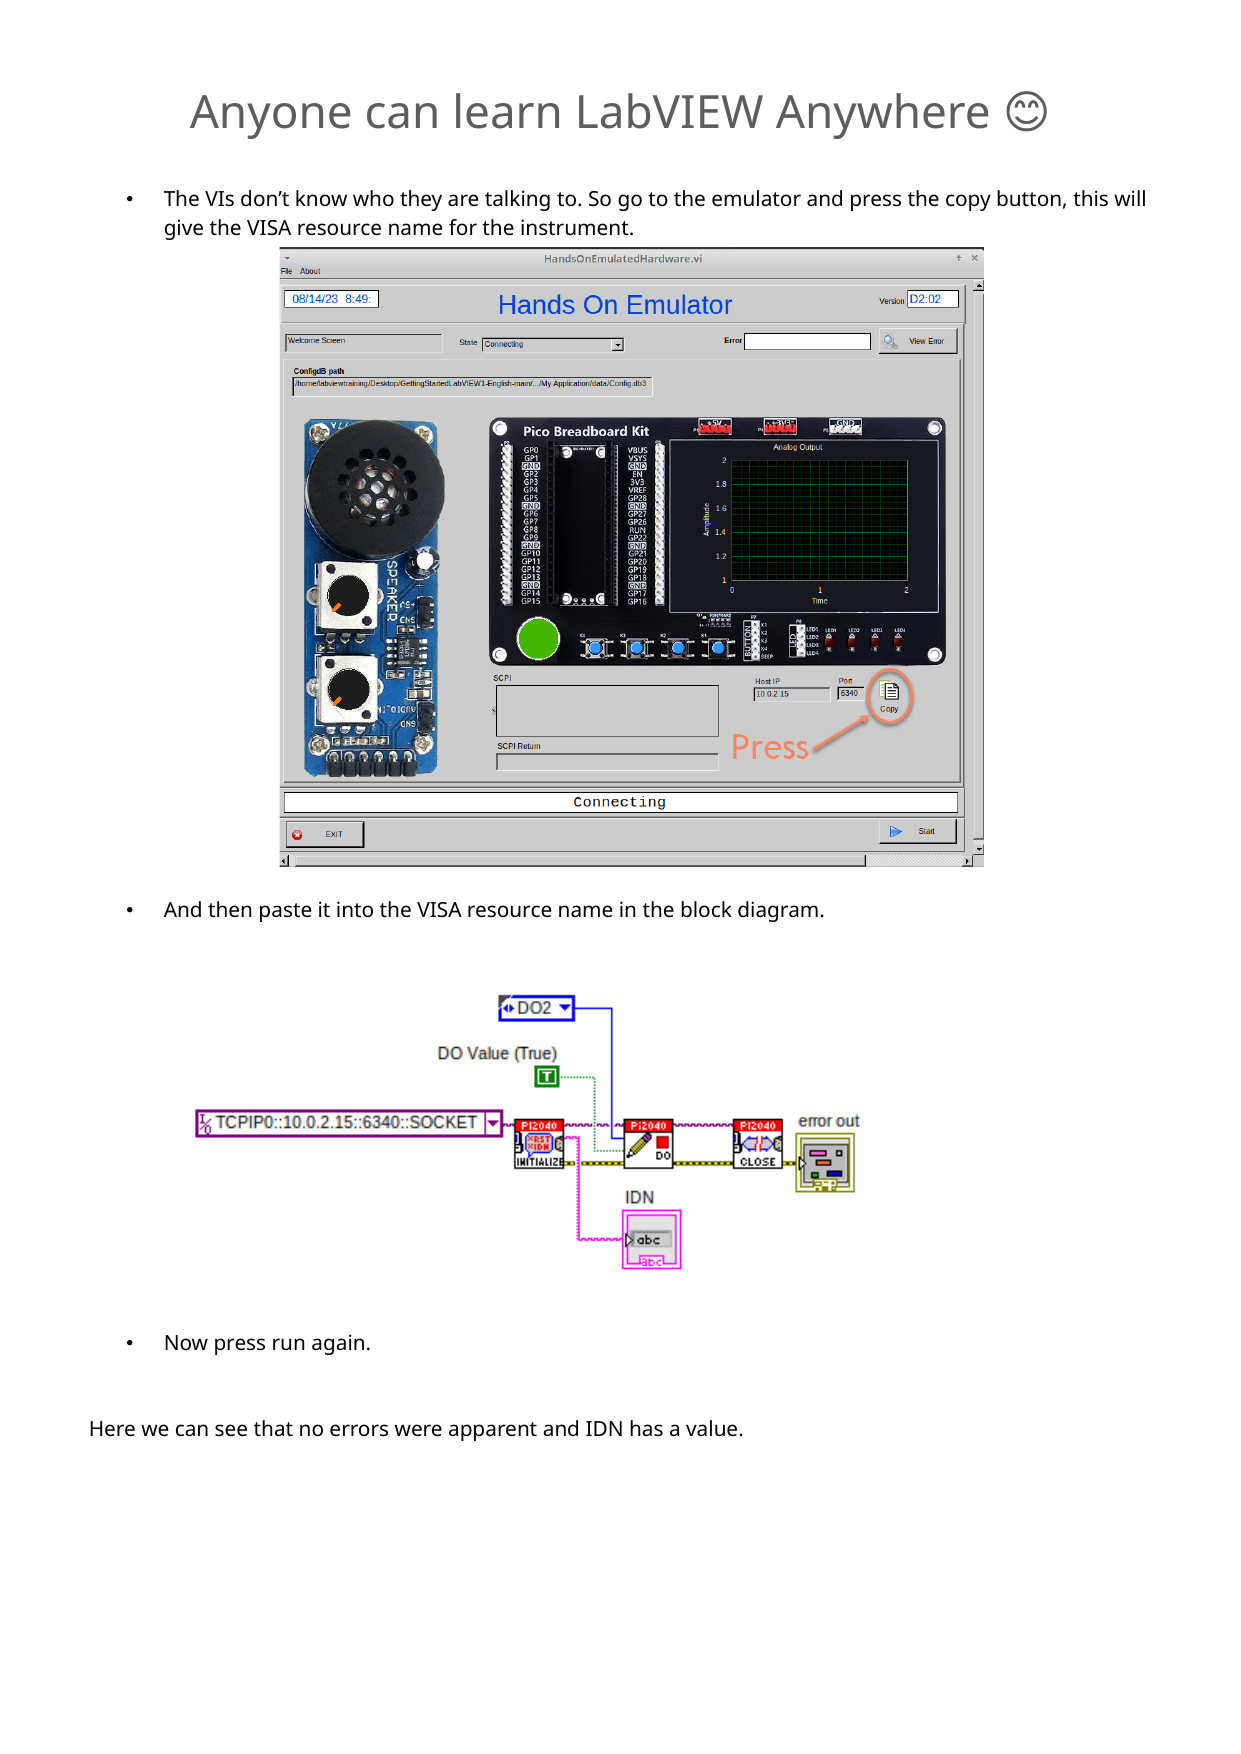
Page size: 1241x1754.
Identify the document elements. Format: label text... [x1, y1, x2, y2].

list Now press run again. [126, 1319, 1152, 1357]
picture [155, 953, 916, 1329]
list The VIs don’t know who they are talking to. So go to the emulator and press the copy button, this will give the VISA resource name for the instrument. [126, 184, 1152, 241]
list And then paste it into the VISA resource name in the block diagram. [126, 895, 1152, 923]
picture [279, 247, 984, 867]
text Here we can see that no errors were apparent and IDN has a value. [88, 1414, 1152, 1442]
